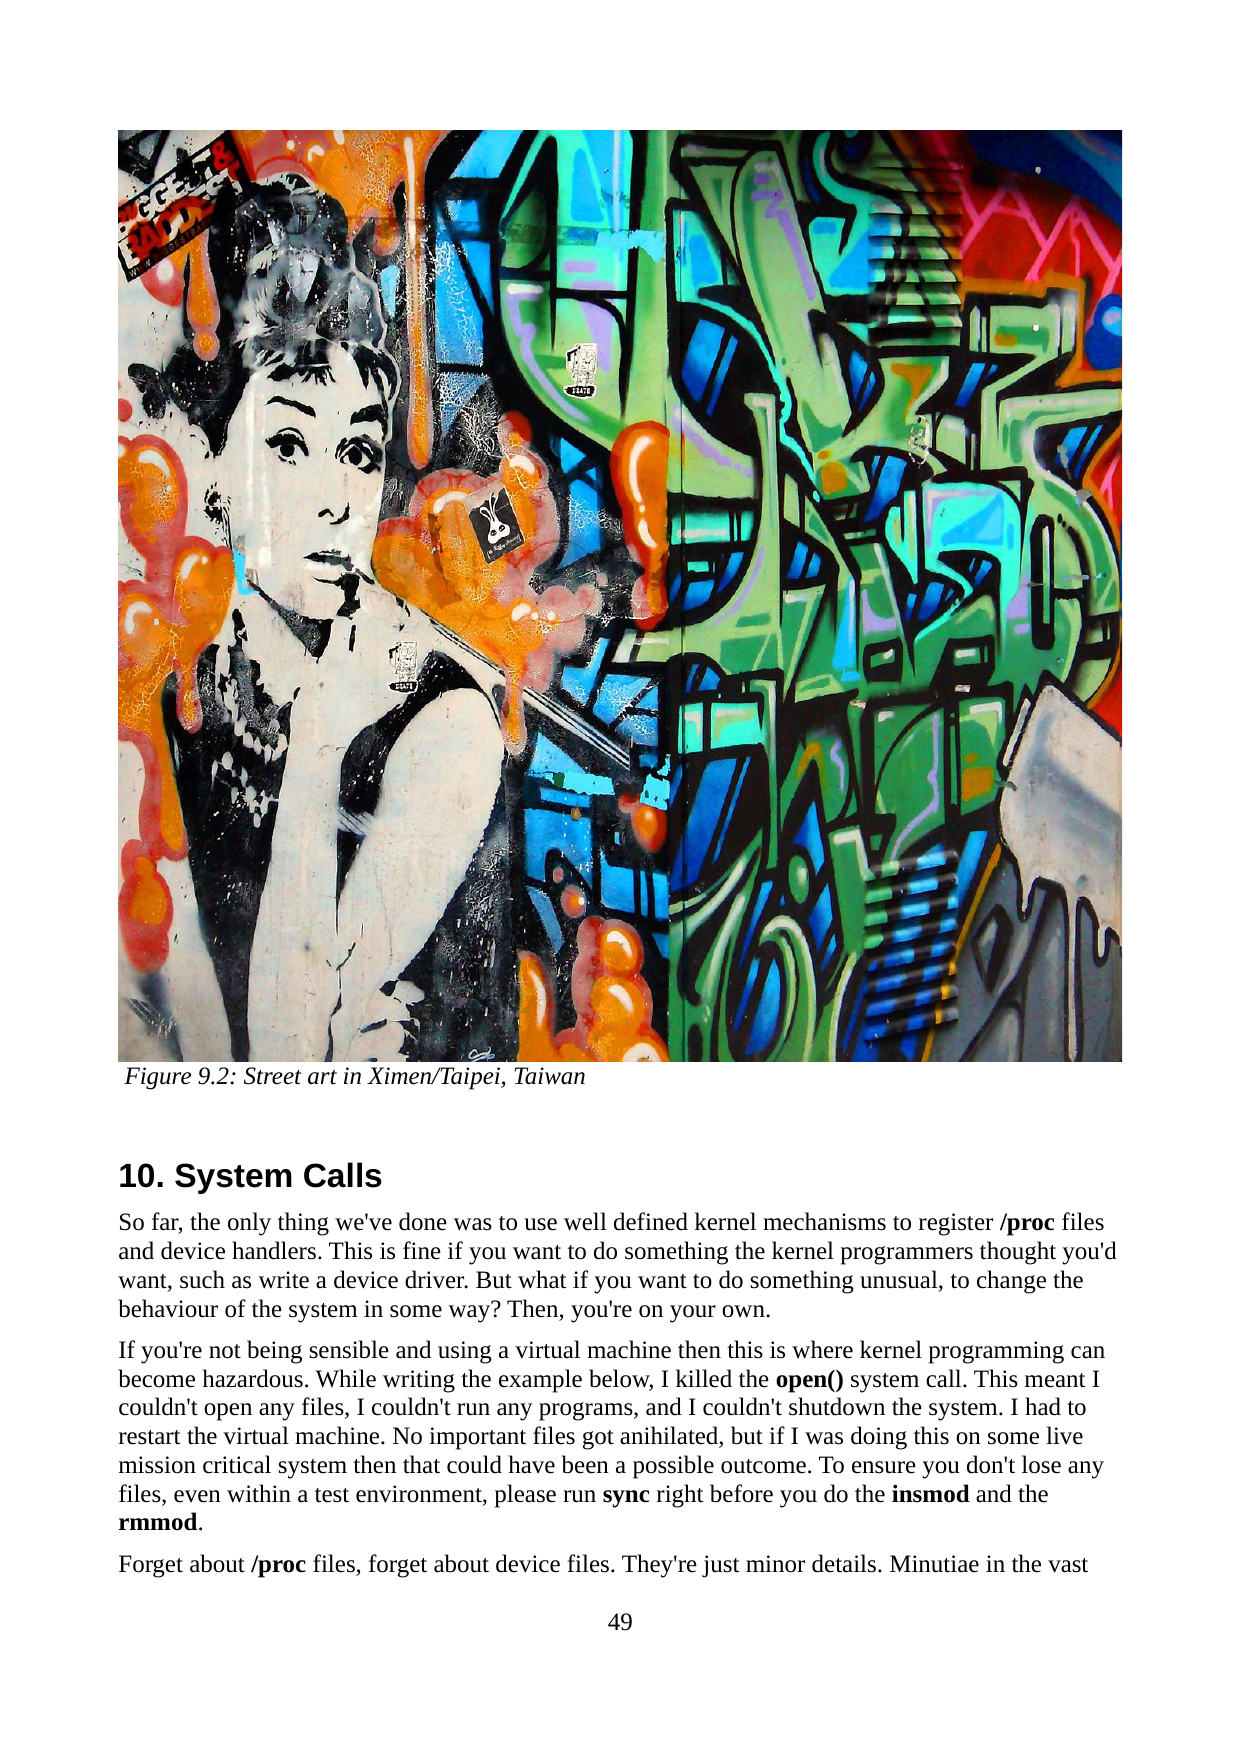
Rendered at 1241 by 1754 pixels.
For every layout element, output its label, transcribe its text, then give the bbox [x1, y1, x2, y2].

text Figure 9.2: Street art in Ximen/Taipei, Taiwan [118, 1062, 1122, 1090]
text So far, the only thing we've done was to use well defined kernel mechanisms to register /proc files and device handlers. This is fine if you want to do something the kernel programmers thought you'd want, such as write a device driver. But what if you want to do something unusual, to change the behaviour of the system in some way? Then, you're on your own. [118, 1207, 1122, 1322]
text Forget about /proc files, forget about device files. They're just minor details. Minutiae in the vast [118, 1549, 1122, 1577]
text If you're not being sensible and using a virtual machine then this is where kernel programming can become hazardous. While writing the example below, I killed the open() system call. This meant I couldn't open any files, I couldn't run any programs, and I couldn't shutdown the system. I had to restart the virtual machine. No important files got anihilated, but if I was doing this on some live mission critical system then that could have been a possible outcome. To ensure you don't lose any files, even within a test environment, please run sync right before you do the insmod and the rmmod. [118, 1335, 1122, 1536]
subtitle System Calls [118, 1156, 1122, 1195]
